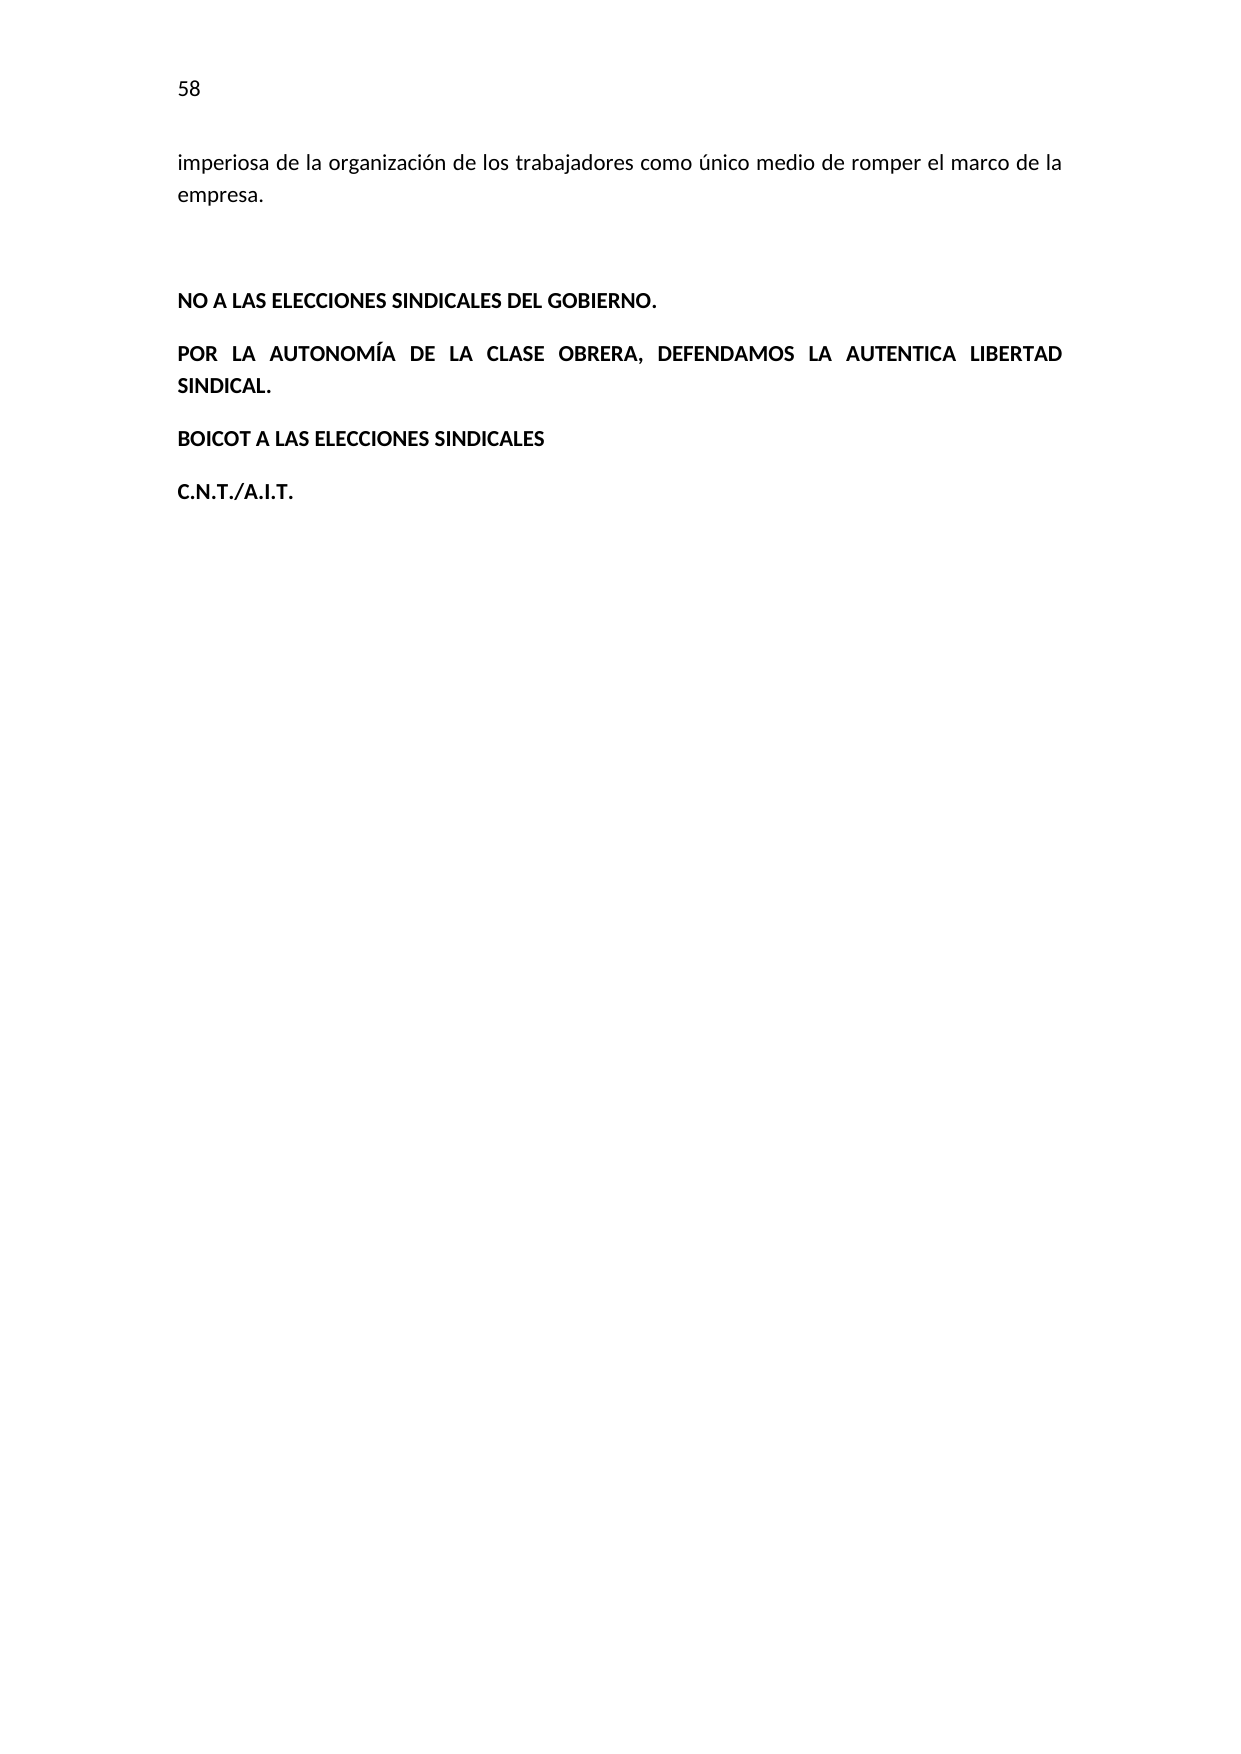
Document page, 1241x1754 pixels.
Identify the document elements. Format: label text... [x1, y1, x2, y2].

text NO A LAS ELECCIONES SINDICALES DEL GOBIERNO. [177, 286, 1063, 314]
text C.N.T./A.I.T. [177, 477, 1063, 505]
text BOICOT A LAS ELECCIONES SINDICALES [177, 424, 1063, 452]
text imperiosa de la organización de los trabajadores como único medio de romper el marco de la empresa. [177, 148, 1063, 208]
text POR LA AUTONOMÍA DE LA CLASE OBRERA, DEFENDAMOS LA AUTENTICA LIBERTAD SINDICAL. [177, 339, 1063, 399]
